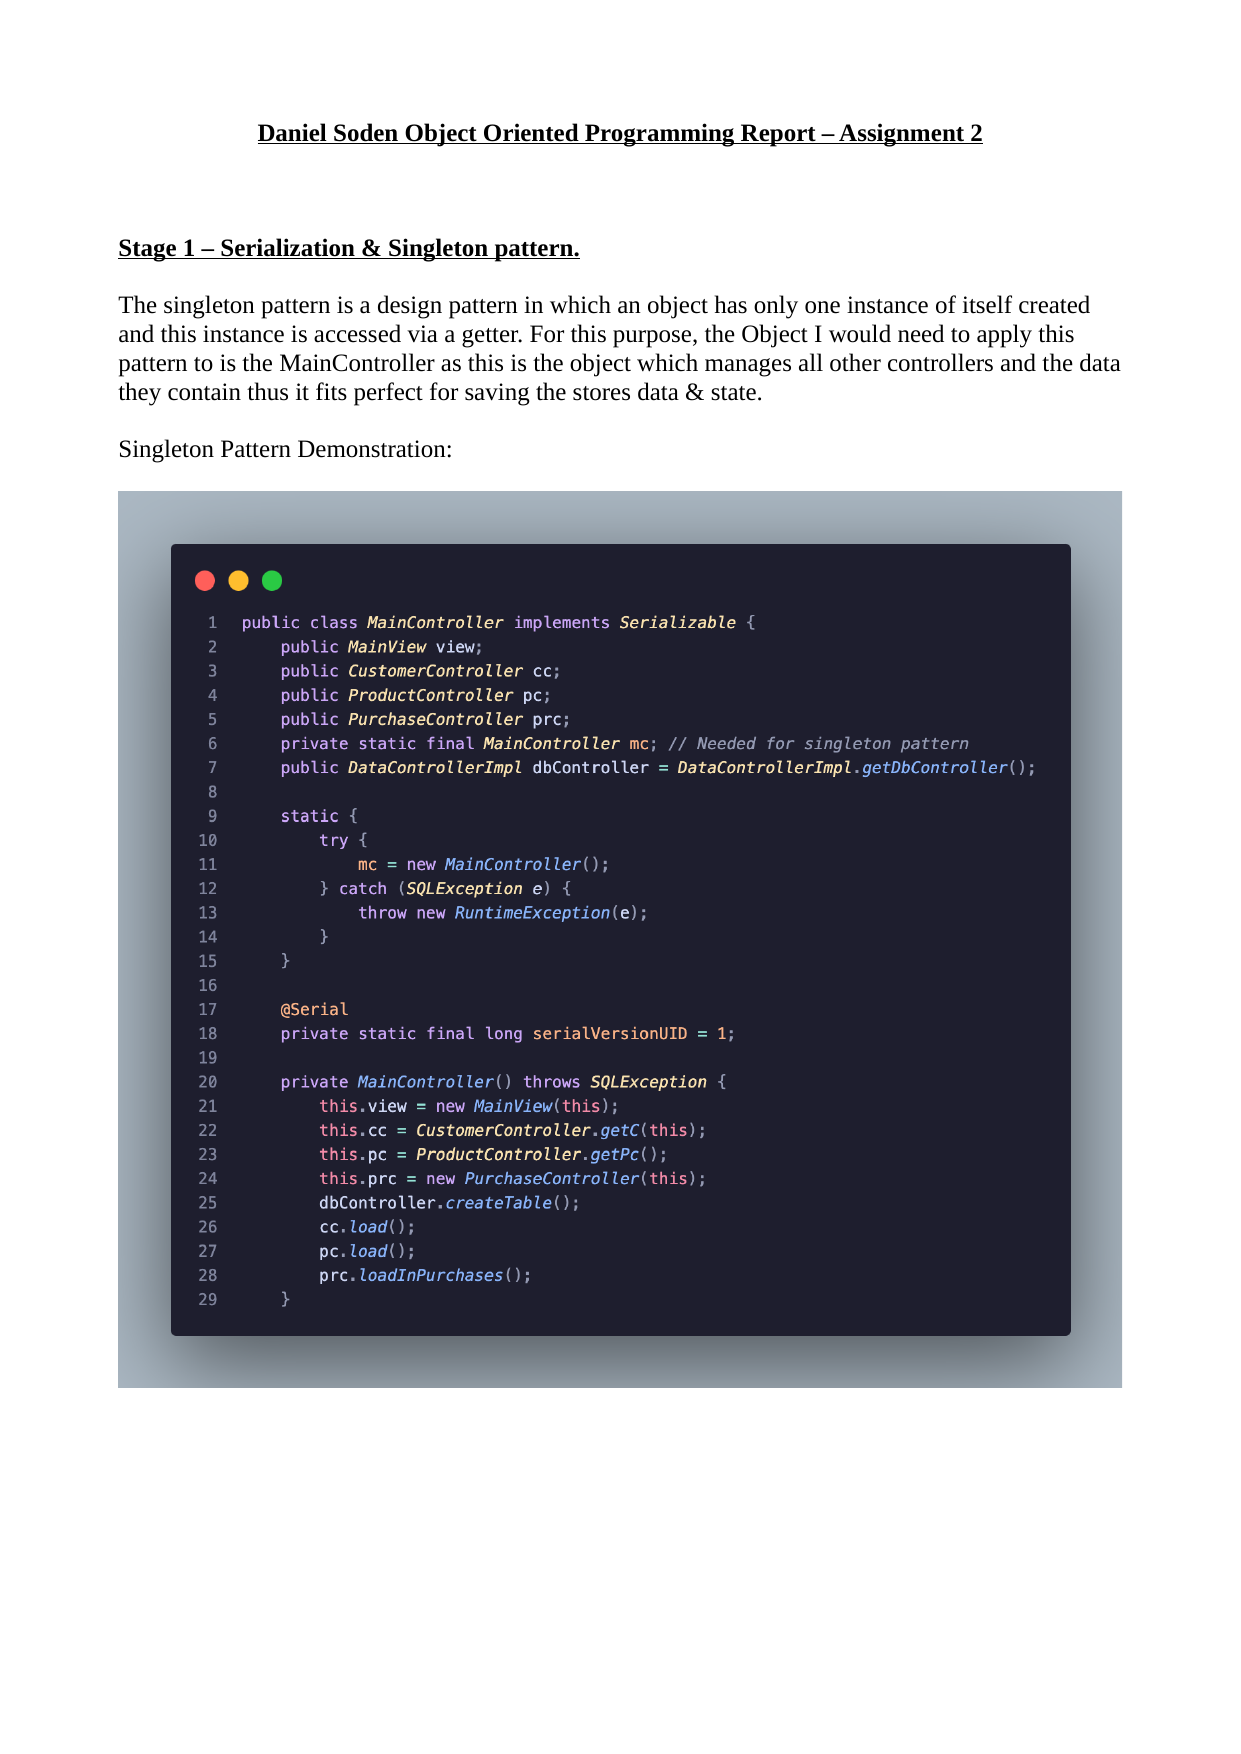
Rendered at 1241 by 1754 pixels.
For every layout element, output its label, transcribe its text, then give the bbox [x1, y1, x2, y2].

text Daniel Soden Object Oriented Programming Report – Assignment 2 [118, 118, 1122, 147]
text The singleton pattern is a design pattern in which an object has only one instance of itself created and this instance is accessed via a getter. For this purpose, the Object I would need to apply this pattern to is the MainController as this is the object which manages all other controllers and the data they contain thus it fits perfect for saving the stores data & state. [118, 291, 1122, 406]
text Singleton Pattern Demonstration: [118, 434, 1122, 463]
picture [118, 491, 1123, 1388]
text Stage 1 – Serialization & Singleton pattern. [118, 233, 1122, 262]
